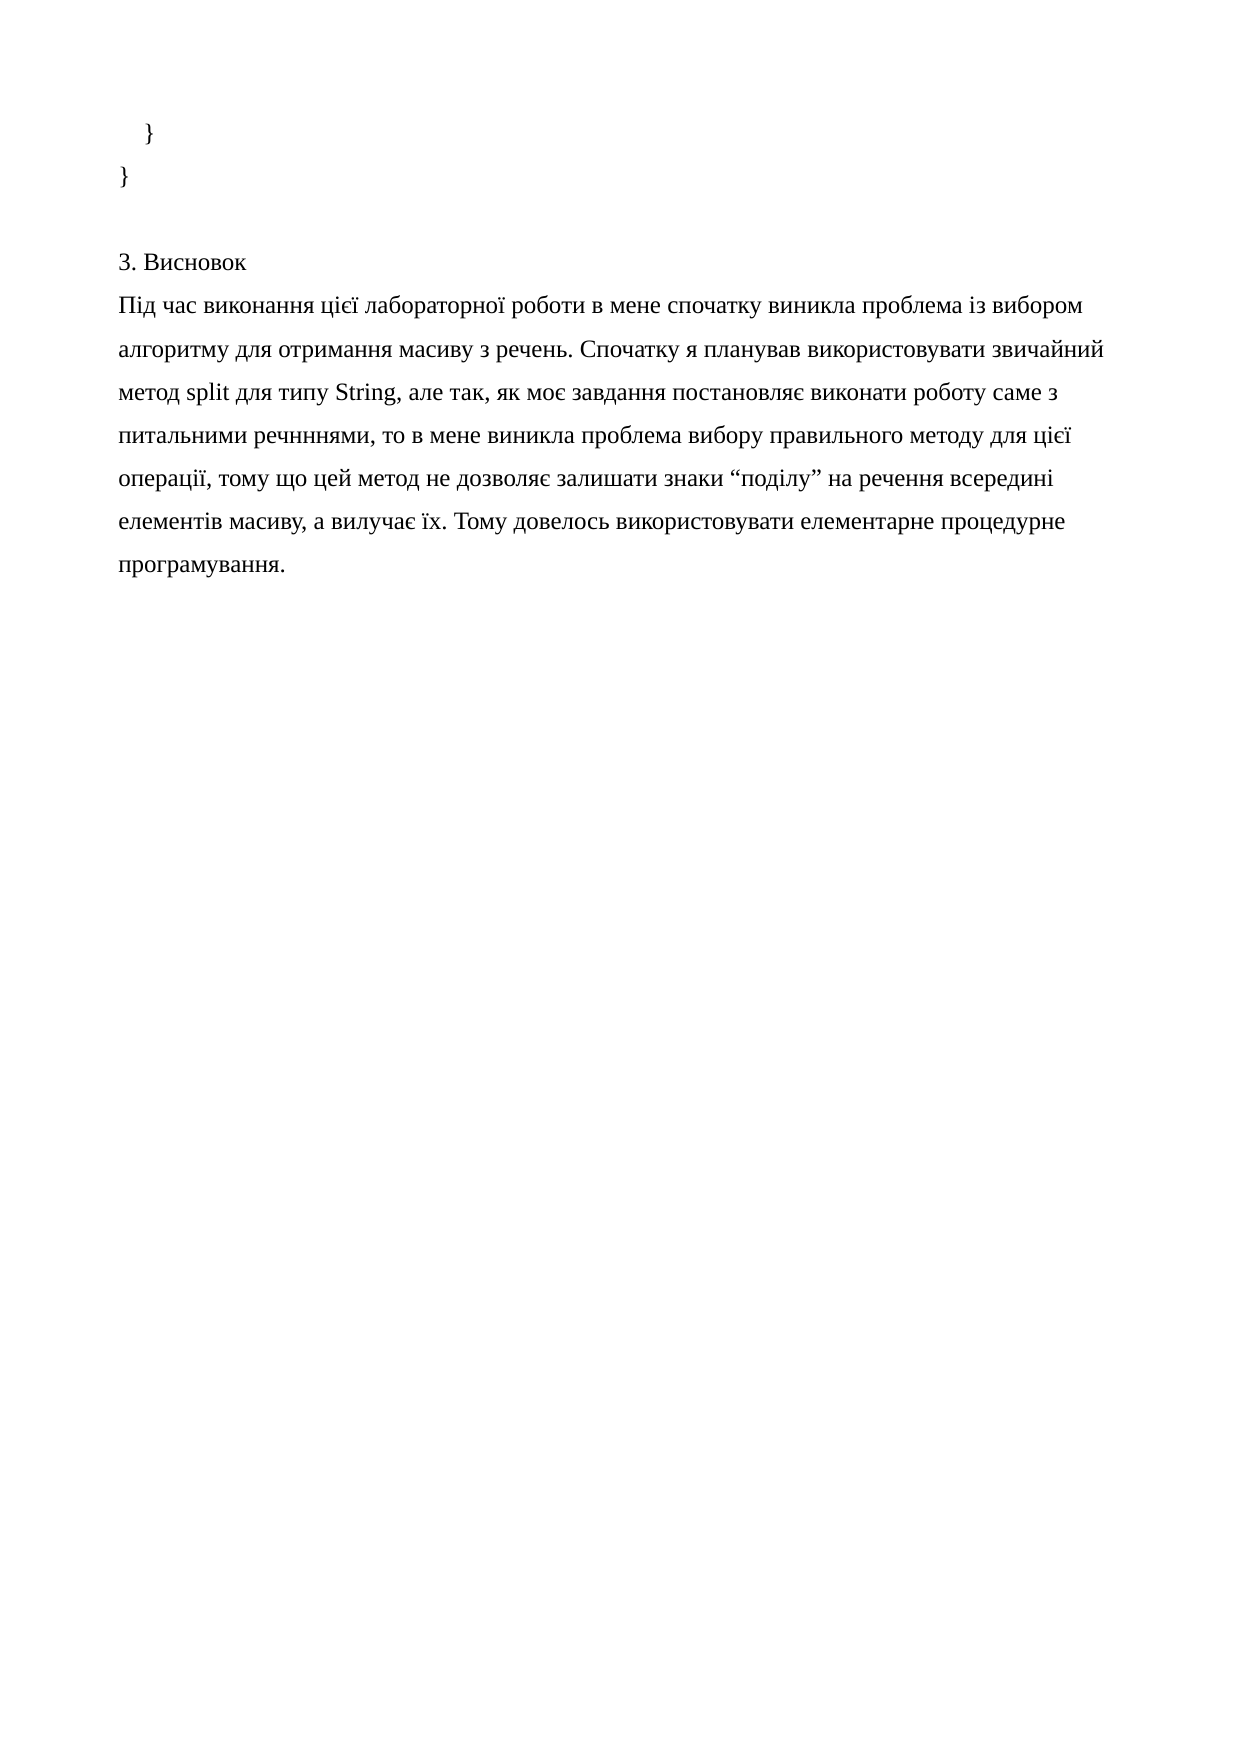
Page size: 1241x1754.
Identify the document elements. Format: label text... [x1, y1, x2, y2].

text Під час виконання цієї лабораторної роботи в мене спочатку виникла проблема із вибором алгоритму для отримання масиву з речень. Спочатку я планував використовувати звичайний метод split для типу String, але так, як моє завдання постановляє виконати роботу саме з питальними речнннями, то в мене виникла проблема вибору правильного методу для цієї операції, тому що цей метод не дозволяє залишати знаки “поділу” на речення всередині елементів масиву, а вилучає їх. Тому довелось використовувати елементарне процедурне програмування. [118, 291, 1122, 578]
text 3. Висновок [118, 247, 1122, 276]
text } [118, 161, 1122, 190]
text } [118, 118, 1122, 147]
